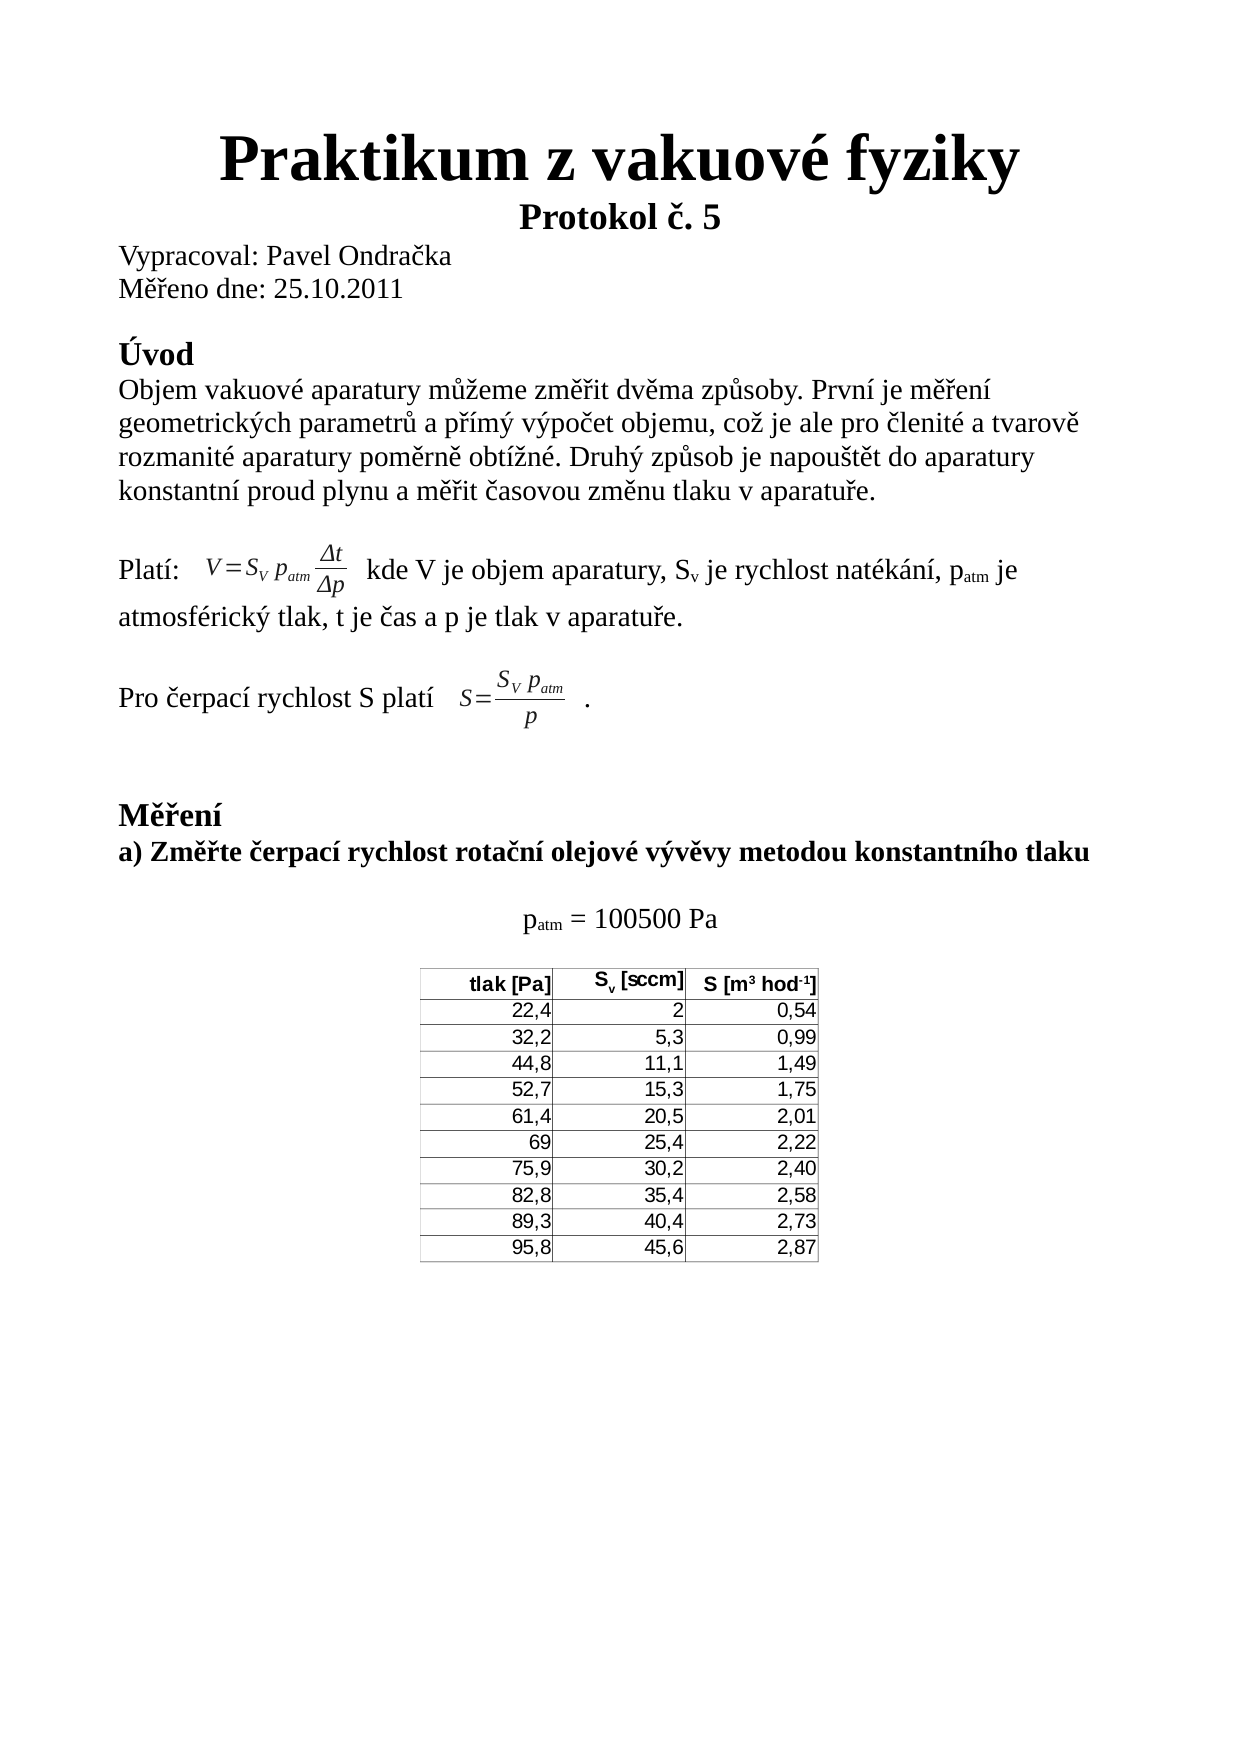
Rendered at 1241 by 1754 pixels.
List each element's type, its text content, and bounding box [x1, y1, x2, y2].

text Pro čerpací rychlost S platí . [118, 666, 1122, 728]
text Protokol č. 5 [118, 195, 1122, 238]
text Vypracoval: Pavel Ondračka [118, 238, 1122, 271]
text Objem vakuové aparatury můžeme změřit dvěma způsoby. První je měření geometrických parametrů a přímý výpočet objemu, což je ale pro členité a tvarově rozmanité aparatury poměrně obtížné. Druhý způsob je napouštět do aparatury konstantní proud plynu a měřit časovou změnu tlaku v aparatuře. [118, 372, 1122, 506]
text Praktikum z vakuové fyziky [118, 118, 1122, 195]
text patm = 100500 Pa [118, 901, 1122, 934]
text a) Změřte čerpací rychlost rotační olejové vývěvy metodou konstantního tlaku [118, 834, 1122, 867]
text Úvod [118, 334, 1122, 372]
text Měření [118, 796, 1122, 834]
text Platí: kde V je objem aparatury, Sv je rychlost natékání, patm je atmosférický tlak, t je čas a p je tlak v aparatuře. [118, 540, 1122, 632]
text Měřeno dne: 25.10.2011 [118, 271, 1122, 305]
